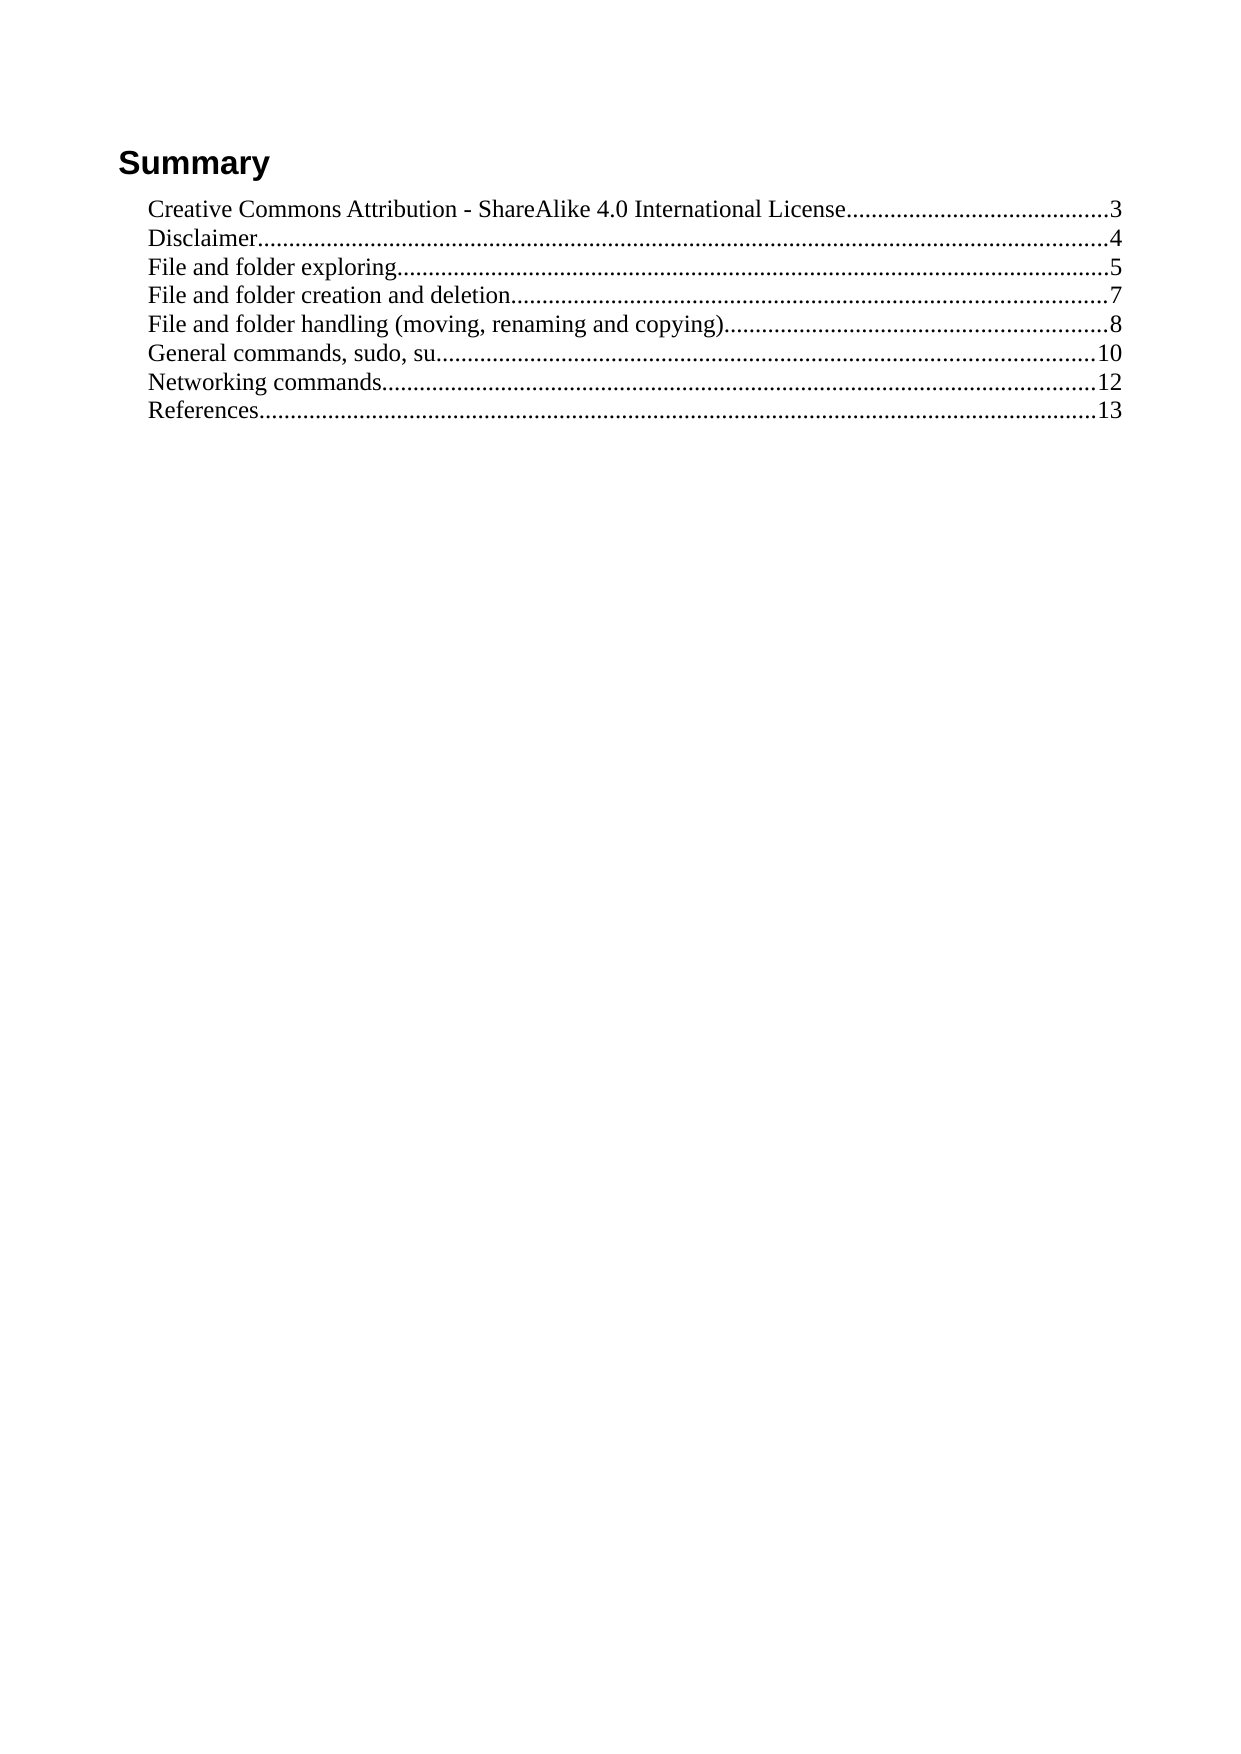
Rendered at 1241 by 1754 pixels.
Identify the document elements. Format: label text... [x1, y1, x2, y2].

text File and folder exploring 5 [148, 252, 1122, 280]
text General commands, sudo, su 10 [148, 338, 1122, 367]
text Disclaimer 4 [148, 223, 1122, 252]
subtitle Summary [118, 143, 1122, 182]
text Networking commands 12 [148, 367, 1122, 395]
text References 13 [148, 395, 1122, 424]
text Creative Commons Attribution - ShareAlike 4.0 International License 3 [148, 194, 1122, 223]
text File and folder creation and deletion 7 [148, 280, 1122, 309]
text File and folder handling (moving, renaming and copying) 8 [148, 309, 1122, 338]
